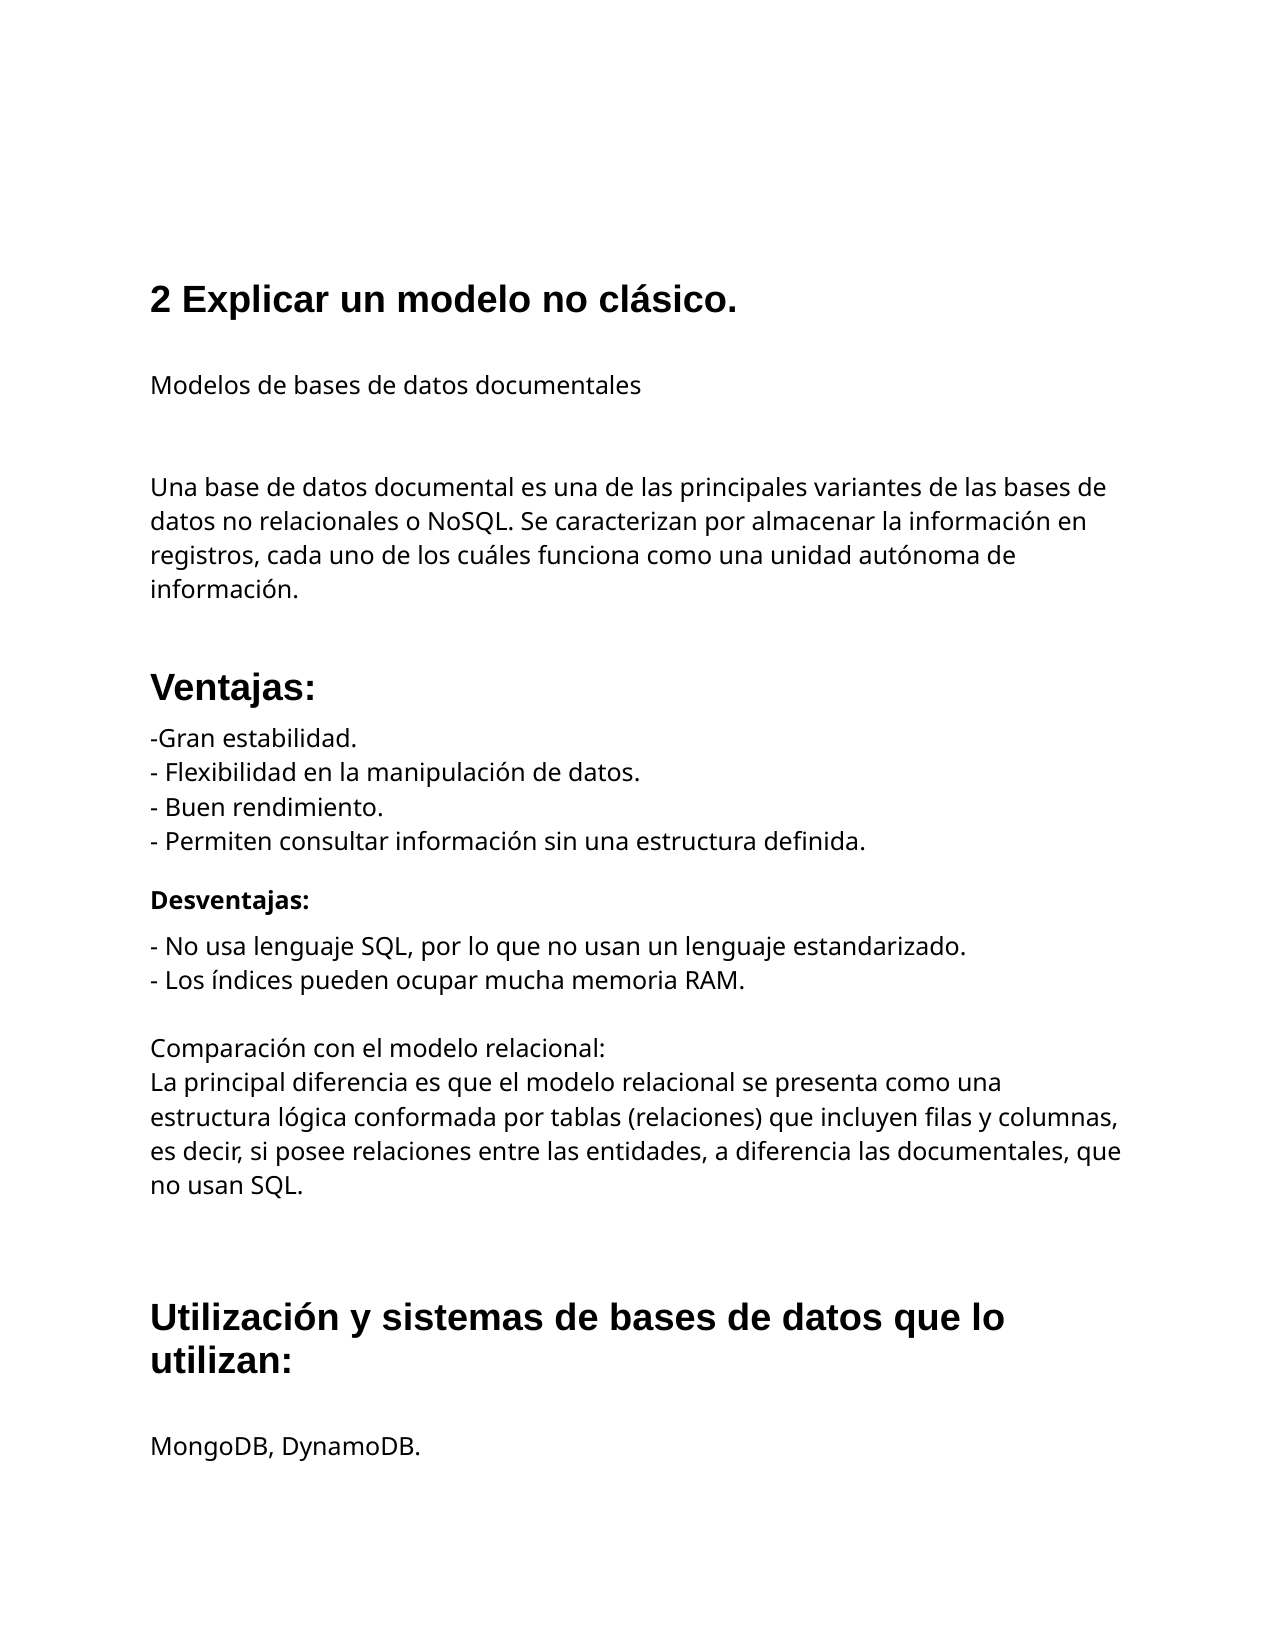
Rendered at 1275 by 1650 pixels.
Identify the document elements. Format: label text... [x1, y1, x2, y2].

text - Buen rendimiento. [150, 789, 1125, 823]
subtitle Ventajas: [150, 665, 1125, 708]
text Modelos de bases de datos documentales [150, 367, 1125, 401]
subtitle Desventajas: [150, 882, 1125, 916]
text Una base de datos documental es una de las principales variantes de las bases de datos no relacionales o NoSQL. Se caracterizan por almacenar la información en registros, cada uno de los cuáles funciona como una unidad autónoma de información. [150, 469, 1125, 606]
text La principal diferencia es que el modelo relacional se presenta como una estructura lógica conformada por tablas (relaciones) que incluyen filas y columnas, es decir, si posee relaciones entre las entidades, a diferencia las documentales, que no usan SQL. [150, 1065, 1125, 1201]
text - No usa lenguaje SQL, por lo que no usan un lenguaje estandarizado. [150, 929, 1125, 963]
text -Gran estabilidad. [150, 721, 1125, 755]
subtitle Utilización y sistemas de bases de datos que lo utilizan: [150, 1294, 1125, 1382]
text - Flexibilidad en la manipulación de datos. [150, 755, 1125, 789]
subtitle 2 Explicar un modelo no clásico. [150, 277, 1125, 321]
text Comparación con el modelo relacional: [150, 1031, 1125, 1065]
text MongoDB, DynamoDB. [150, 1428, 1125, 1462]
text - Los índices pueden ocupar mucha memoria RAM. [150, 963, 1125, 997]
text - Permiten consultar información sin una estructura definida. [150, 823, 1125, 857]
